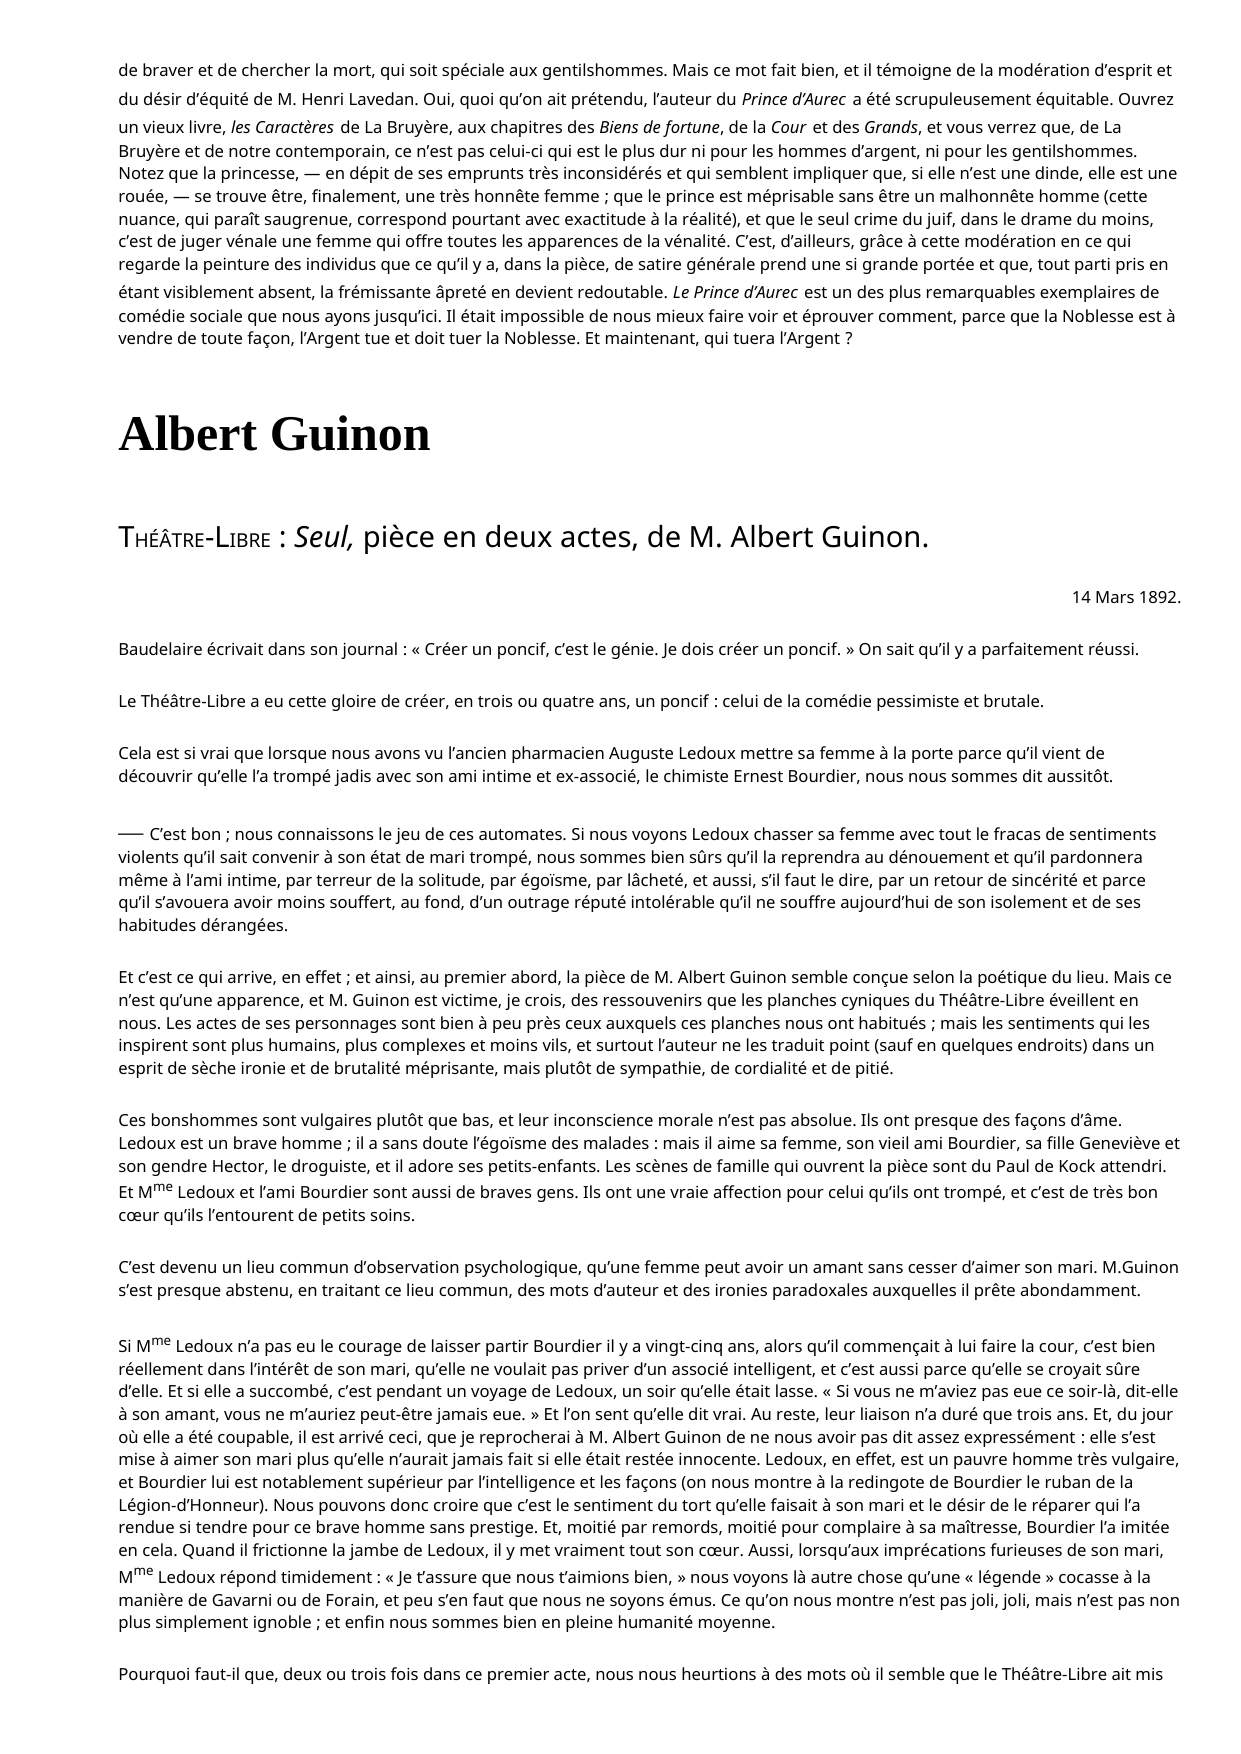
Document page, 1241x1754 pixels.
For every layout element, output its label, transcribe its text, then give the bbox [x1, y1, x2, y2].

text Ces bonshommes sont vulgaires plutôt que bas, et leur inconscience morale n’est pas absolue. Ils ont presque des façons d’âme. Ledoux est un brave homme ; il a sans doute l’égoïsme des malades : mais il aime sa femme, son vieil ami Bourdier, sa fille Geneviève et son gendre Hector, le droguiste, et il adore ses petits-enfants. Les scènes de famille qui ouvrent la pièce sont du Paul de Kock attendri. Et Mme Ledoux et l’ami Bourdier sont aussi de braves gens. Ils ont une vraie affection pour celui qu’ils ont trompé, et c’est de très bon cœur qu’ils l’entourent de petits soins. [118, 1109, 1181, 1226]
text — C’est bon ; nous connaissons le jeu de ces automates. Si nous voyons Ledoux chasser sa femme avec tout le fracas de sentiments violents qu’il sait convenir à son état de mari trompé, nous sommes bien sûrs qu’il la reprendra au dénouement et qu’il pardonnera même à l’ami intime, par terreur de la solitude, par égoïsme, par lâcheté, et aussi, s’il faut le dire, par un retour de sincérité et parce qu’il s’avouera avoir moins souffert, au fond, d’un outrage réputé intolérable qu’il ne souffre aujourd’hui de son isolement et de ses habitudes dérangées. [118, 817, 1181, 936]
text Pourquoi faut-il que, deux ou trois fois dans ce premier acte, nous nous heurtions à des mots où il semble que le Théâtre-Libre ait mis [118, 1663, 1181, 1686]
text Cela est si vrai que lorsque nous avons vu l’ancien pharmacien Auguste Ledoux mettre sa femme à la porte parce qu’il vient de découvrir qu’elle l’a trompé jadis avec son ami intime et ex-associé, le chimiste Ernest Bourdier, nous nous sommes dit aussitôt. [118, 742, 1181, 787]
subtitle Théâtre-Libre : Seul, pièce en deux actes, de M. Albert Guinon. [118, 516, 1181, 556]
text Si Mme Ledoux n’a pas eu le courage de laisser partir Bourdier il y a vingt-cinq ans, alors qu’il commençait à lui faire la cour, c’est bien réellement dans l’intérêt de son mari, qu’elle ne voulait pas priver d’un associé intelligent, et c’est aussi parce qu’elle se croyait sûre d’elle. Et si elle a succombé, c’est pendant un voyage de Ledoux, un soir qu’elle était lasse. « Si vous ne m’aviez pas eue ce soir-là, dit-elle à son amant, vous ne m’auriez peut-être jamais eue. » Et l’on sent qu’elle dit vrai. Au reste, leur liaison n’a duré que trois ans. Et, du jour où elle a été coupable, il est arrivé ceci, que je reprocherai à M. Albert Guinon de ne nous avoir pas dit assez expressément : elle s’est mise à aimer son mari plus qu’elle n’aurait jamais fait si elle était restée innocente. Ledoux, en effet, est un pauvre homme très vulgaire, et Bourdier lui est notablement supérieur par l’intelligence et les façons (on nous montre à la redingote de Bourdier le ruban de la Légion-d’Honneur). Nous pouvons donc croire que c’est le sentiment du tort qu’elle faisait à son mari et le désir de le réparer qui l’a rendue si tendre pour ce brave homme sans prestige. Et, moitié par remords, moitié pour complaire à sa maîtresse, Bourdier l’a imitée en cela. Quand il frictionne la jambe de Ledoux, il y met vraiment tout son cœur. Aussi, lorsqu’aux imprécations furieuses de son mari, Mme Ledoux répond timidement : « Je t’assure que nous t’aimions bien, » nous voyons là autre chose qu’une « légende » cocasse à la manière de Gavarni ou de Forain, et peu s’en faut que nous ne soyons émus. Ce qu’on nous montre n’est pas joli, joli, mais n’est pas non plus simplement ignoble ; et enfin nous sommes bien en pleine humanité moyenne. [118, 1331, 1181, 1633]
text Baudelaire écrivait dans son journal : « Créer un poncif, c’est le génie. Je dois créer un poncif. » On sait qu’il y a parfaitement réussi. [118, 637, 1181, 660]
text 14 Mars 1892. [118, 585, 1181, 608]
text de braver et de chercher la mort, qui soit spéciale aux gentilshommes. Mais ce mot fait bien, et il témoigne de la modération d’esprit et du désir d’équité de M. Henri Lavedan. Oui, quoi qu’on ait prétendu, l’auteur du Prince d’Aurec a été scrupuleusement équitable. Ouvrez un vieux livre, les Caractères de La Bruyère, aux chapitres des Biens de fortune, de la Cour et des Grands, et vous verrez que, de La Bruyère et de notre contemporain, ce n’est pas celui-ci qui est le plus dur ni pour les hommes d’argent, ni pour les gentilshommes. Notez que la princesse, — en dépit de ses emprunts très inconsidérés et qui semblent impliquer que, si elle n’est une dinde, elle est une rouée, — se trouve être, finalement, une très honnête femme ; que le prince est méprisable sans être un malhonnête homme (cette nuance, qui paraît saugrenue, correspond pourtant avec exactitude à la réalité), et que le seul crime du juif, dans le drame du moins, c’est de juger vénale une femme qui offre toutes les apparences de la vénalité. C’est, d’ailleurs, grâce à cette modération en ce qui regarde la peinture des individus que ce qu’il y a, dans la pièce, de satire générale prend une si grande portée et que, tout parti pris en étant visiblement absent, la frémissante âpreté en devient redoutable. Le Prince d’Aurec est un des plus remarquables exemplaires de comédie sociale que nous ayons jusqu’ici. Il était impossible de nous mieux faire voir et éprouver comment, parce que la Noblesse est à vendre de toute façon, l’Argent tue et doit tuer la Noblesse. Et maintenant, qui tuera l’Argent ? [118, 59, 1181, 350]
text Le Théâtre-Libre a eu cette gloire de créer, en trois ou quatre ans, un poncif : celui de la comédie pessimiste et brutale. [118, 690, 1181, 712]
text C’est devenu un lieu commun d’observation psychologique, qu’une femme peut avoir un amant sans cesser d’aimer son mari. M.Guinon s’est presque abstenu, en traitant ce lieu commun, des mots d’auteur et des ironies paradoxales auxquelles il prête abondamment. [118, 1256, 1181, 1301]
text Et c’est ce qui arrive, en effet ; et ainsi, au premier abord, la pièce de M. Albert Guinon semble conçue selon la poétique du lieu. Mais ce n’est qu’une apparence, et M. Guinon est victime, je crois, des ressouvenirs que les planches cyniques du Théâtre-Libre éveillent en nous. Les actes de ses personnages sont bien à peu près ceux auxquels ces planches nous ont habitués ; mais les sentiments qui les inspirent sont plus humains, plus complexes et moins vils, et surtout l’auteur ne les traduit point (sauf en quelques endroits) dans un esprit de sèche ironie et de brutalité méprisante, mais plutôt de sympathie, de cordialité et de pitié. [118, 966, 1181, 1079]
subtitle ALBERT GUINON [118, 404, 1181, 462]
